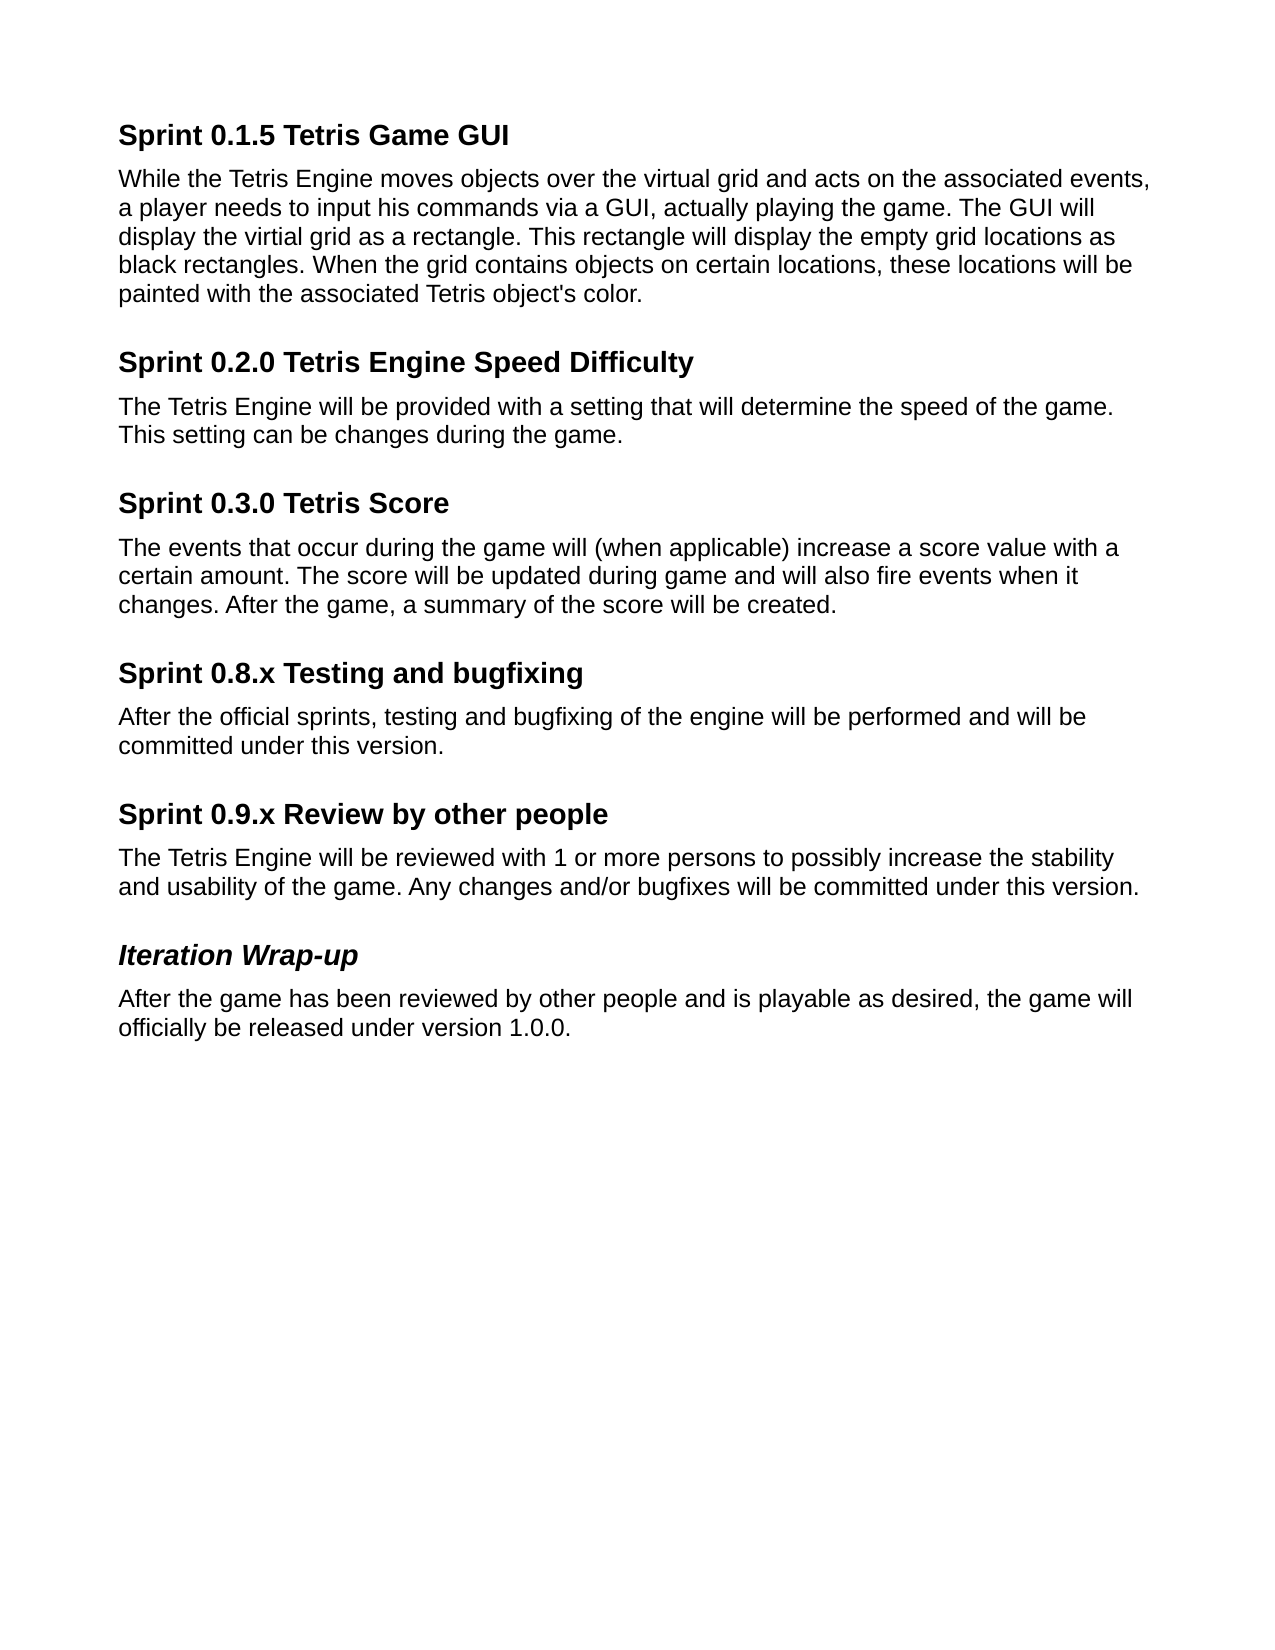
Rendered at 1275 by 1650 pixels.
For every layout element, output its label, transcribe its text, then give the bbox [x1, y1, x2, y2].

text The Tetris Engine will be reviewed with 1 or more persons to possibly increase the stability and usability of the game. Any changes and/or bugfixes will be committed under this version. [118, 843, 1157, 901]
subtitle Sprint 0.3.0 Tetris Score [118, 486, 1157, 520]
subtitle Sprint 0.2.0 Tetris Engine Speed Difficulty [118, 345, 1157, 379]
text The events that occur during the game will (when applicable) increase a score value with a certain amount. The score will be updated during game and will also fire events when it changes. After the game, a summary of the score will be created. [118, 532, 1157, 619]
subtitle Sprint 0.9.x Review by other people [118, 797, 1157, 831]
text After the official sprints, testing and bugfixing of the engine will be performed and will be committed under this version. [118, 702, 1157, 760]
text While the Tetris Engine moves objects over the virtual grid and acts on the associated events, a player needs to input his commands via a GUI, actually playing the game. The GUI will display the virtial grid as a rectangle. This rectangle will display the empty grid locations as black rectangles. When the grid contains objects on certain locations, these locations will be painted with the associated Tetris object's color. [118, 164, 1157, 308]
subtitle Iteration Wrap-up [118, 938, 1157, 972]
text After the game has been reviewed by other people and is playable as desired, the game will officially be released under version 1.0.0. [118, 984, 1157, 1042]
subtitle Sprint 0.1.5 Tetris Game GUI [118, 118, 1157, 152]
text The Tetris Engine will be provided with a setting that will determine the speed of the game. This setting can be changes during the game. [118, 391, 1157, 449]
subtitle Sprint 0.8.x Testing and bugfixing [118, 656, 1157, 690]
